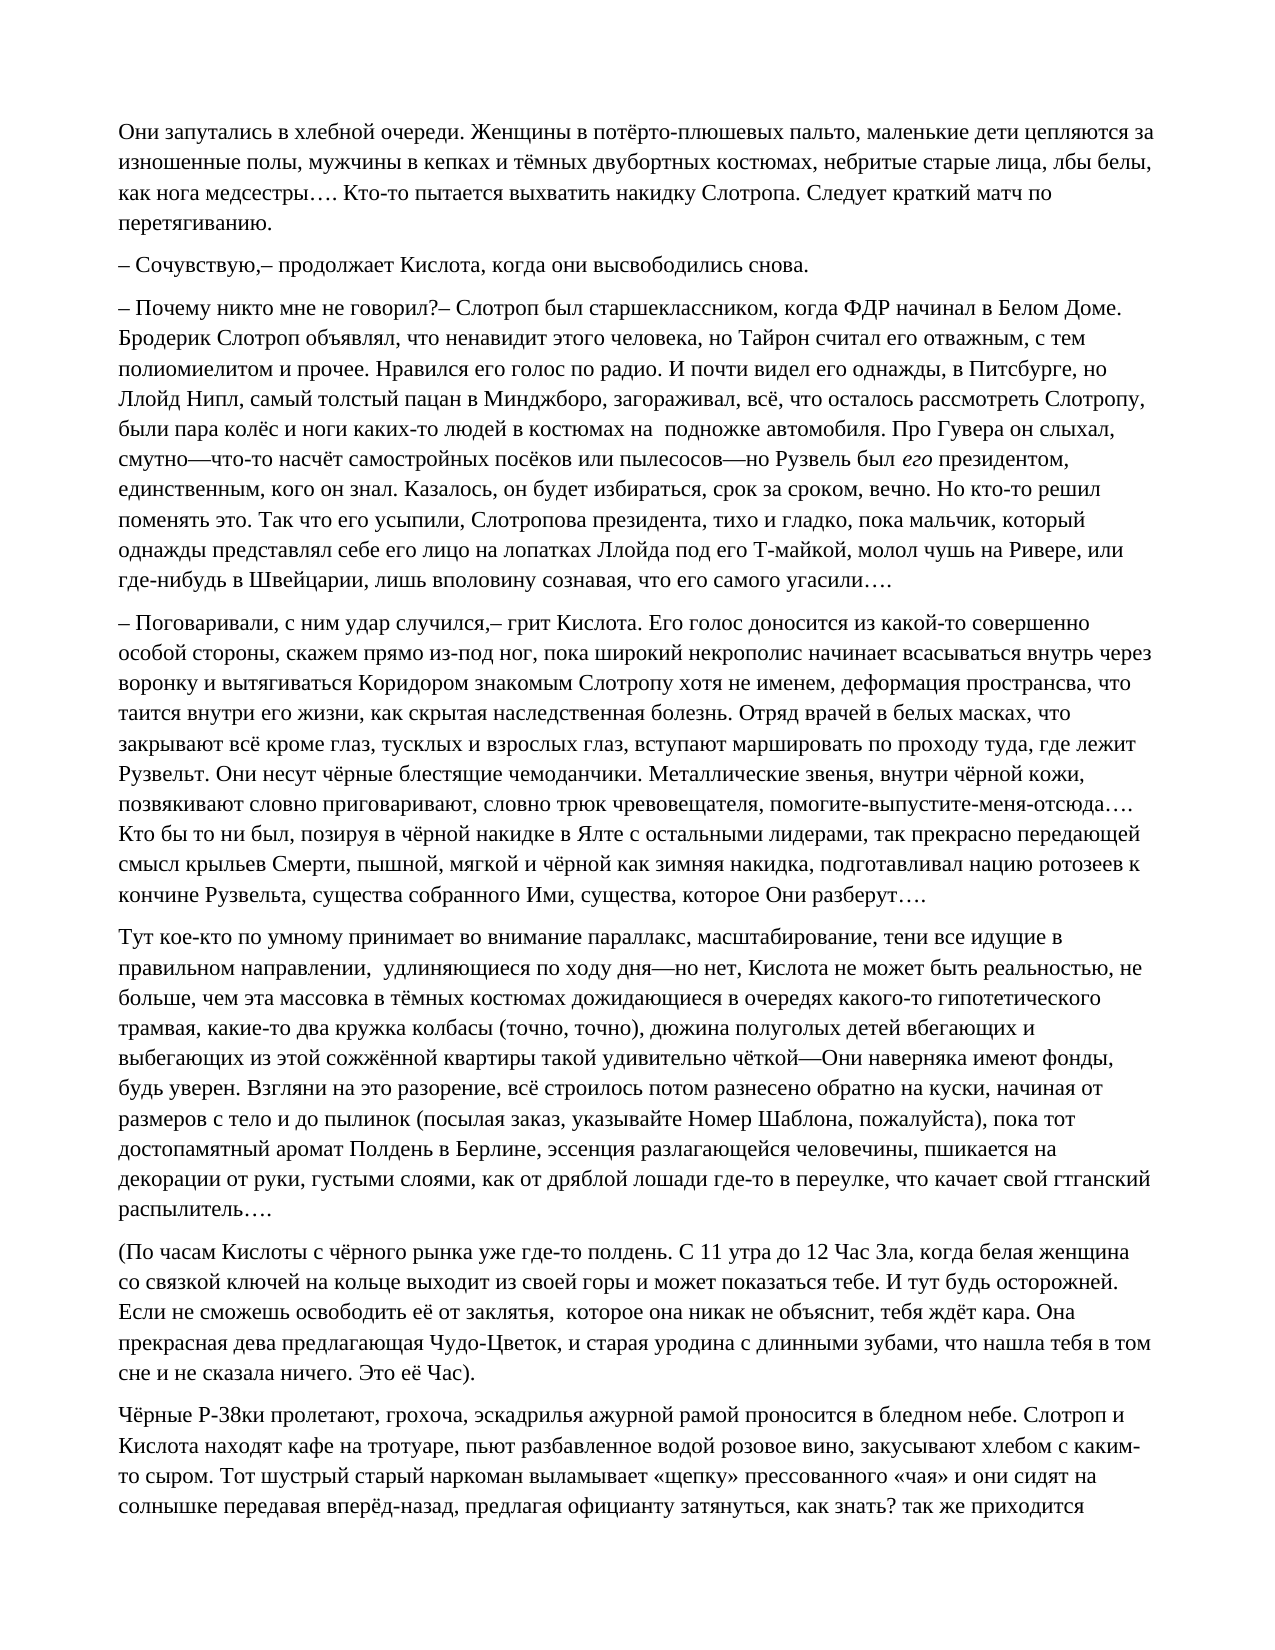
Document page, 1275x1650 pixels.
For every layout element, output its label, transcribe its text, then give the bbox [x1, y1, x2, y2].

text – Поговаривали, с ним удар случился,– грит Кислота. Его голос доносится из какой-то совершенно особой стороны, скажем прямо из-под ног, пока широкий некрополис начинает всасываться внутрь через воронку и вытягиваться Коридором знакомым Слотропу хотя не именем, деформация пространсва, что таится внутри его жизни, как скрытая наследственная болезнь. Отряд врачей в белых масках, что закрывают всё кроме глаз, тусклых и взрослых глаз, вступают маршировать по проходу туда, где лежит Рузвельт. Они несут чёрные блестящие чемоданчики. Металлические звенья, внутри чёрной кожи, позвякивают словно приговаривают, словно трюк чревовещателя, помогите-выпустите-меня-отсюда…. Кто бы то ни был, позируя в чёрной накидке в Ялте с остальными лидерами, так прекрасно передающей смысл крыльев Смерти, пышной, мягкой и чёрной как зимняя накидка, подготавливал нацию ротозеев к кончине Рузвельта, существа собранного Ими, существа, которое Они разберут…. [118, 609, 1157, 907]
text – Сочувствую,– продолжает Кислота, когда они высвободились снова. [118, 251, 1157, 278]
text – Почему никто мне не говорил?– Слотроп был старшеклассником, когда ФДР начинал в Белом Доме. Бродерик Слотроп объявлял, что ненавидит этого человека, но Тайрон считал его отважным, с тем полиомиелитом и прочее. Нравился его голос по радио. И почти видел его однажды, в Питсбурге, но Ллойд Нипл, самый толстый пацан в Минджборо, загораживал, всё, что осталось рассмотреть Слотропу, были пара колёс и ноги каких-то людей в костюмах на подножке автомобиля. Про Гувера он слыхал, смутно—что-то насчёт самостройных посёков или пылесосов—но Рузвель был его президентом, единственным, кого он знал. Казалось, он будет избираться, срок за сроком, вечно. Но кто-то решил поменять это. Так что его усыпили, Слотропова президента, тихо и гладко, пока мальчик, который однажды представлял себе его лицо на лопатках Ллойда под его Т-майкой, молол чушь на Ривере, или где-нибудь в Швейцарии, лишь вполовину сознавая, что его самого угасили…. [118, 294, 1157, 592]
text (По часам Кислоты с чёрного рынка уже где-то полдень. С 11 утра до 12 Час Зла, когда белая женщина со связкой ключей на кольце выходит из своей горы и может показаться тебе. И тут будь осторожней. Если не сможешь освободить её от заклятья, которое она никак не объяснит, тебя ждёт кара. Она прекрасная дева предлагающая Чудо-Цветок, и старая уродина с длинными зубами, что нашла тебя в том сне и не сказала ничего. Это её Час). [118, 1238, 1157, 1385]
text Они запутались в хлебной очереди. Женщины в потёрто-плюшевых пальто, маленькие дети цепляются за изношенные полы, мужчины в кепках и тёмных двубортных костюмах, небритые старые лица, лбы белы, как нога медсестры…. Кто-то пытается выхватить накидку Слотропа. Следует краткий матч по перетягиванию. [118, 118, 1157, 235]
text Тут кое-кто по умному принимает во внимание параллакс, масштабирование, тени все идущие в правильном направлении, удлиняющиеся по ходу дня—но нет, Кислота не может быть реальностью, не больше, чем эта массовка в тёмных костюмах дожидающиеся в очередях какого-то гипотетического трамвая, какие-то два кружка колбасы (точно, точно), дюжина полуголых детей вбегающих и выбегающих из этой сожжённой квартиры такой удивительно чёткой—Они наверняка имеют фонды, будь уверен. Взгляни на это разорение, всё строилось потом разнесено обратно на куски, начиная от размеров с тело и до пылинок (посылая заказ, указывайте Номер Шаблона, пожалуйста), пока тот достопамятный аромат Полдень в Берлине, эссенция разлагающейся человечины, пшикается на декорации от руки, густыми слоями, как от дряблой лошади где-то в переулке, что качает свой гтганский распылитель…. [118, 923, 1157, 1222]
text Чёрные Р-38ки пролетают, грохоча, эскадрилья ажурной рамой проносится в бледном небе. Слотроп и Кислота находят кафе на тротуаре, пьют разбавленное водой розовое вино, закусывают хлебом с каким-то сыром. Тот шустрый старый наркоман выламывает «щепку» прессованного «чая» и они сидят на солнышке передавая вперёд-назад, предлагая официанту затянуться, как знать? так же приходится [118, 1401, 1157, 1518]
